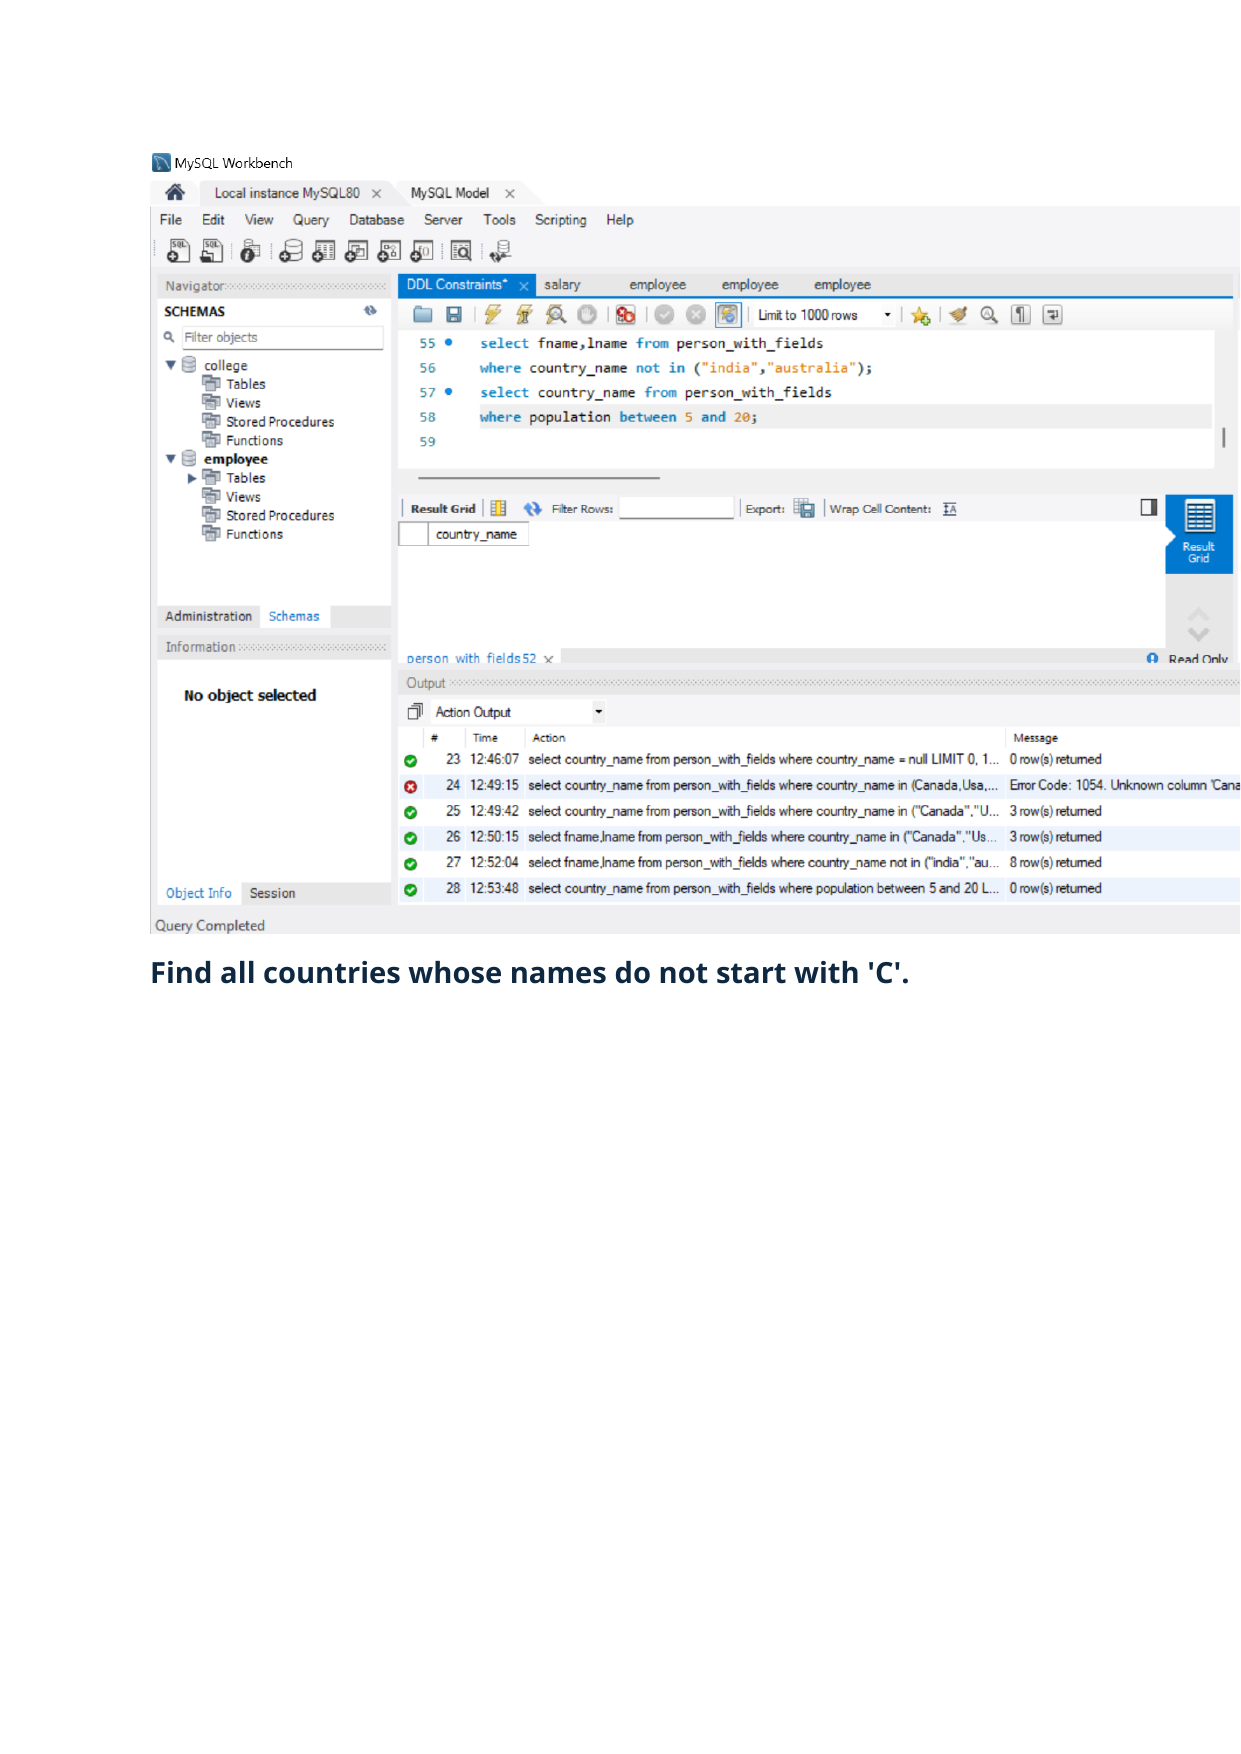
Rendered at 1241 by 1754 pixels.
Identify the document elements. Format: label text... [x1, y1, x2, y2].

text Find all countries whose names do not start with 'C'. [150, 952, 1090, 992]
